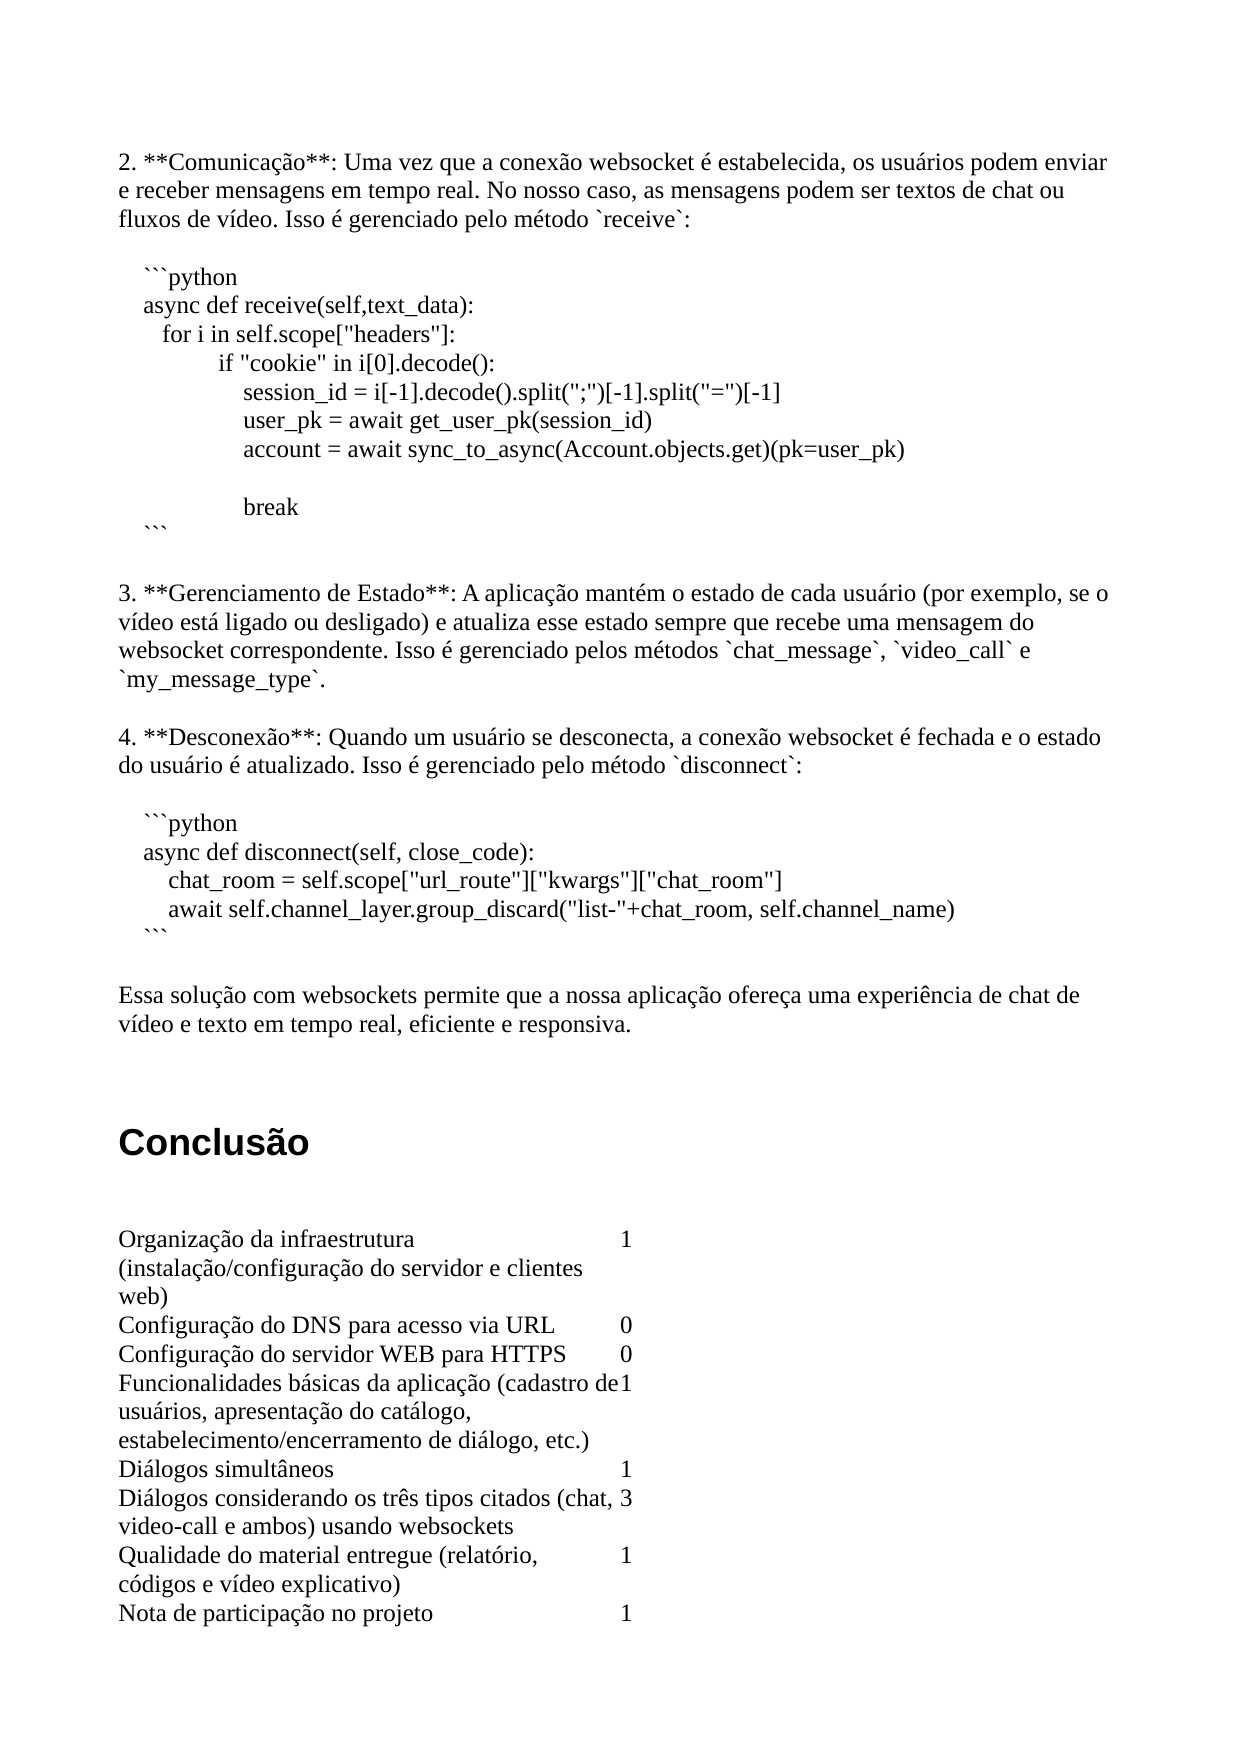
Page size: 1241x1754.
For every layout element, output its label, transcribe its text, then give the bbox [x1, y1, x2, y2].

text ``` [118, 521, 1122, 549]
text 2. **Comunicação**: Uma vez que a conexão websocket é estabelecida, os usuários podem enviar e receber mensagens em tempo real. No nosso caso, as mensagens podem ser textos de chat ou fluxos de vídeo. Isso é gerenciado pelo método `receive`: [118, 147, 1122, 233]
text async def receive(self,text_data): [118, 291, 1122, 319]
text ```python [118, 262, 1122, 291]
text break [118, 492, 1122, 521]
table_cell 1 [620, 1598, 1122, 1626]
text for i in self.scope["headers"]: [118, 319, 1122, 348]
table_cell 0 [620, 1310, 1122, 1339]
text 4. **Desconexão**: Quando um usuário se desconecta, a conexão websocket é fechada e o estado do usuário é atualizado. Isso é gerenciado pelo método `disconnect`: [118, 722, 1122, 779]
text ```python [118, 808, 1122, 837]
table_header 1 [620, 1224, 1122, 1310]
table_cell 3 [620, 1483, 1122, 1540]
table_cell 1 [620, 1368, 1122, 1454]
table_cell Configuração do servidor WEB para HTTPS [118, 1339, 620, 1368]
text await self.channel_layer.group_discard("list-"+chat_room, self.channel_name) [118, 894, 1122, 923]
text if "cookie" in i[0].decode(): [118, 348, 1122, 377]
subtitle Conclusão [118, 1121, 1122, 1164]
table_cell Funcionalidades básicas da aplicação (cadastro de usuários, apresentação do catálogo, estabelecimento/encerramento de diálogo, etc.) [118, 1368, 620, 1454]
table_cell 0 [620, 1339, 1122, 1368]
table_cell Diálogos considerando os três tipos citados (chat, video-call e ambos) usando websockets [118, 1483, 620, 1540]
table_cell Qualidade do material entregue (relatório, códigos e vídeo explicativo) [118, 1540, 620, 1598]
table_cell Nota de participação no projeto [118, 1598, 620, 1626]
text session_id = i[-1].decode().split(";")[-1].split("=")[-1] [118, 377, 1122, 406]
table_cell 1 [620, 1540, 1122, 1598]
text 3. **Gerenciamento de Estado**: A aplicação mantém o estado de cada usuário (por exemplo, se o vídeo está ligado ou desligado) e atualiza esse estado sempre que recebe uma mensagem do websocket correspondente. Isso é gerenciado pelos métodos `chat_message`, `video_call` e `my_message_type`. [118, 578, 1122, 693]
table_header Organização da infraestrutura (instalação/configuração do servidor e clientes web) [118, 1224, 620, 1310]
text Essa solução com websockets permite que a nossa aplicação ofereça uma experiência de chat de vídeo e texto em tempo real, eficiente e responsiva. [118, 981, 1122, 1038]
table_cell Diálogos simultâneos [118, 1454, 620, 1483]
text chat_room = self.scope["url_route"]["kwargs"]["chat_room"] [118, 866, 1122, 894]
text ``` [118, 923, 1122, 952]
text async def disconnect(self, close_code): [118, 837, 1122, 866]
text account = await sync_to_async(Account.objects.get)(pk=user_pk) [118, 434, 1122, 463]
text user_pk = await get_user_pk(session_id) [118, 406, 1122, 434]
table_cell Configuração do DNS para acesso via URL [118, 1310, 620, 1339]
table_cell 1 [620, 1454, 1122, 1483]
